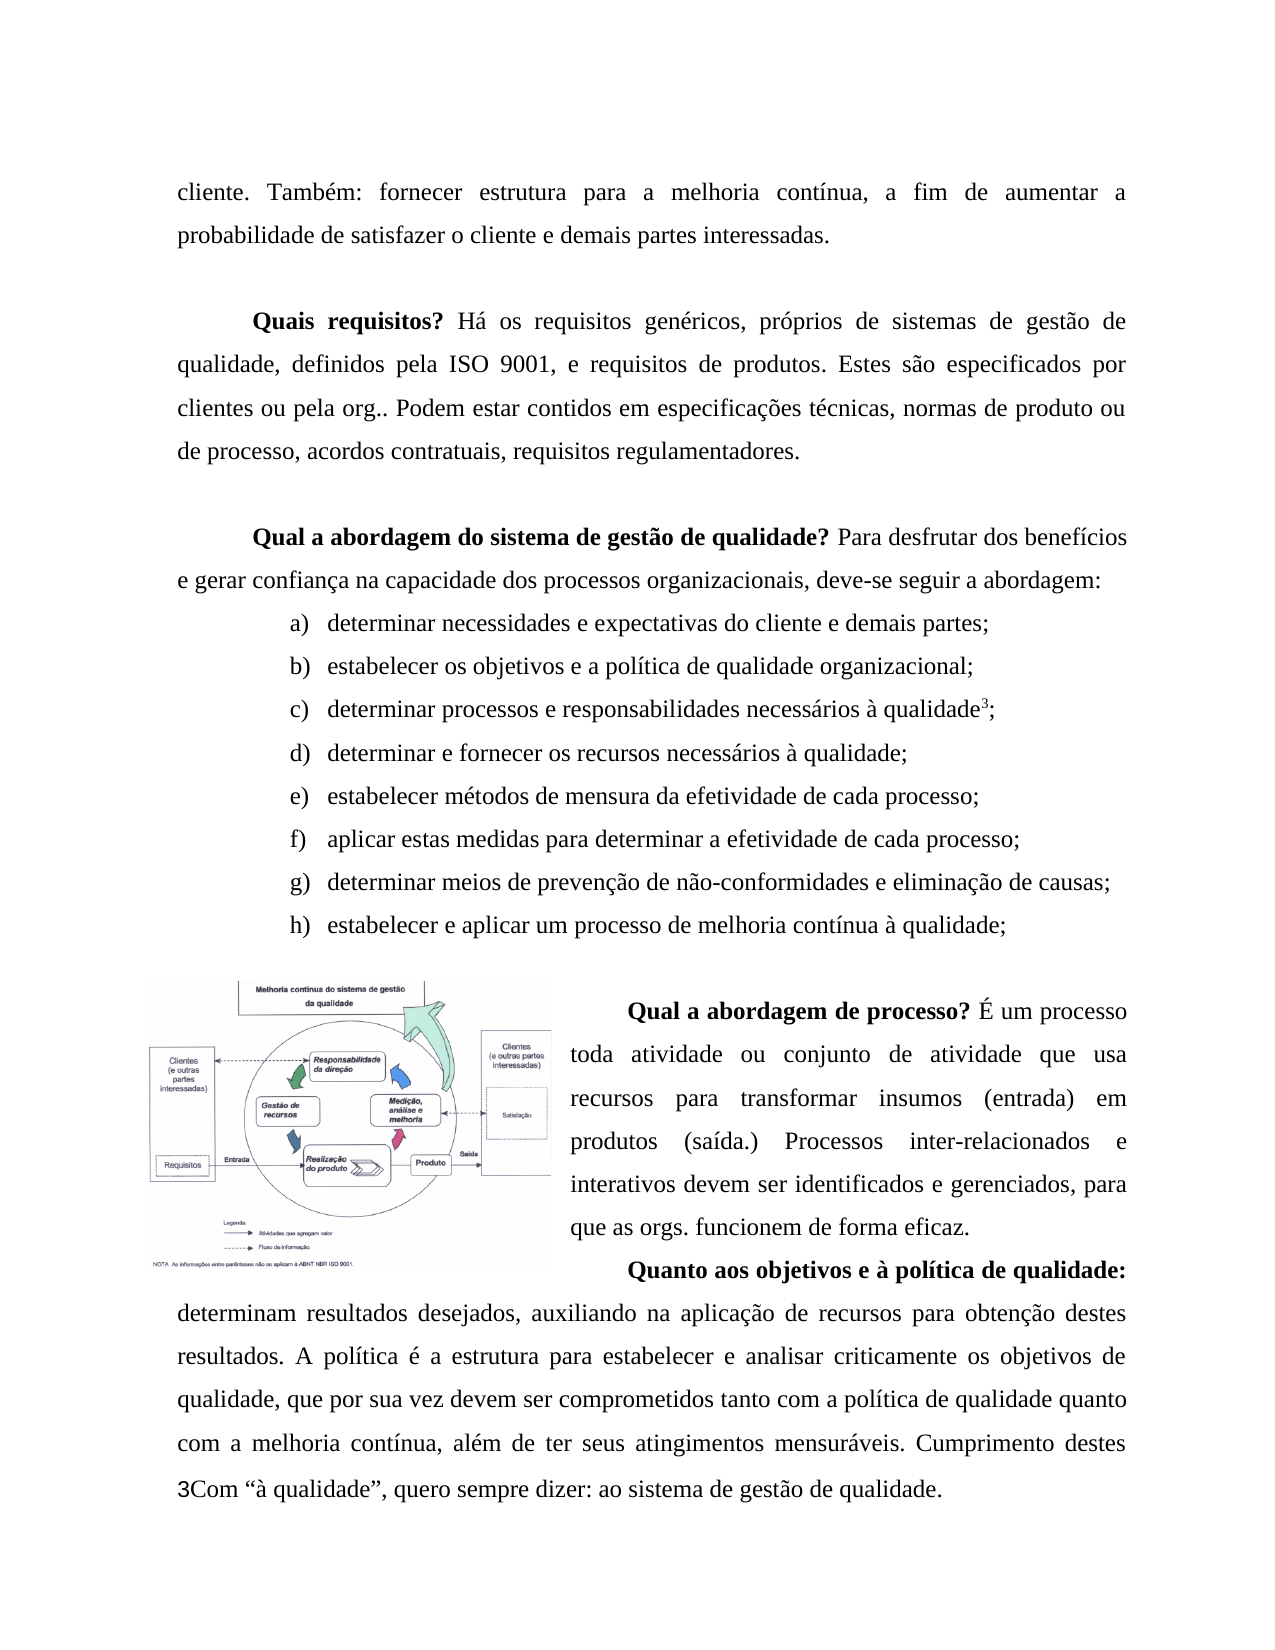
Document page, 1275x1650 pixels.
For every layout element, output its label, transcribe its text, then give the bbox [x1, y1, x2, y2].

list Com “à qualidade”, quero sempre dizer: ao sistema de gestão de qualidade. [177, 1474, 1127, 1502]
list determinar processos e responsabilidades necessários à qualidade; [289, 694, 1127, 723]
text Quais requisitos? Há os requisitos genéricos, próprios de sistemas de gestão de qualidade, definidos pela ISO 9001, e requisitos de produtos. Estes são especificados por clientes ou pela org.. Podem estar contidos em especificações técnicas, normas de produto ou de processo, acordos contratuais, requisitos regulamentadores. [177, 306, 1127, 464]
text cliente. Também: fornecer estrutura para a melhoria contínua, a fim de aumentar a probabilidade de satisfazer o cliente e demais partes interessadas. [177, 177, 1127, 249]
list determinar e fornecer os recursos necessários à qualidade; [289, 738, 1127, 766]
text Quanto aos objetivos e à política de qualidade: determinam resultados desejados, auxiliando na aplicação de recursos para obtenção destes resultados. A política é a estrutura para estabelecer e analisar criticamente os objetivos de qualidade, que por sua vez devem ser comprometidos tanto com a política de qualidade quanto com a melhoria contínua, além de ter seus atingimentos mensuráveis. Cumprimento destes [177, 1255, 1127, 1456]
picture [145, 981, 552, 1270]
text Qual a abordagem de processo? É um processo toda atividade ou conjunto de atividade que usa recursos para transformar insumos (entrada) em produtos (saída.) Processos inter-relacionados e interativos devem ser identificados e gerenciados, para que as orgs. funcionem de forma eficaz. [552, 996, 1127, 1241]
list aplicar estas medidas para determinar a efetividade de cada processo; [289, 824, 1127, 853]
list estabelecer e aplicar um processo de melhoria contínua à qualidade; [289, 910, 1127, 939]
list determinar meios de prevenção de não-conformidades e eliminação de causas; [289, 867, 1127, 896]
text Qual a abordagem do sistema de gestão de qualidade? Para desfrutar dos benefícios e gerar confiança na capacidade dos processos organizacionais, deve-se seguir a abordagem: [177, 522, 1127, 594]
list estabelecer os objetivos e a política de qualidade organizacional; [289, 651, 1127, 680]
list estabelecer métodos de mensura da efetividade de cada processo; [289, 781, 1127, 809]
list determinar necessidades e expectativas do cliente e demais partes; [289, 608, 1127, 637]
